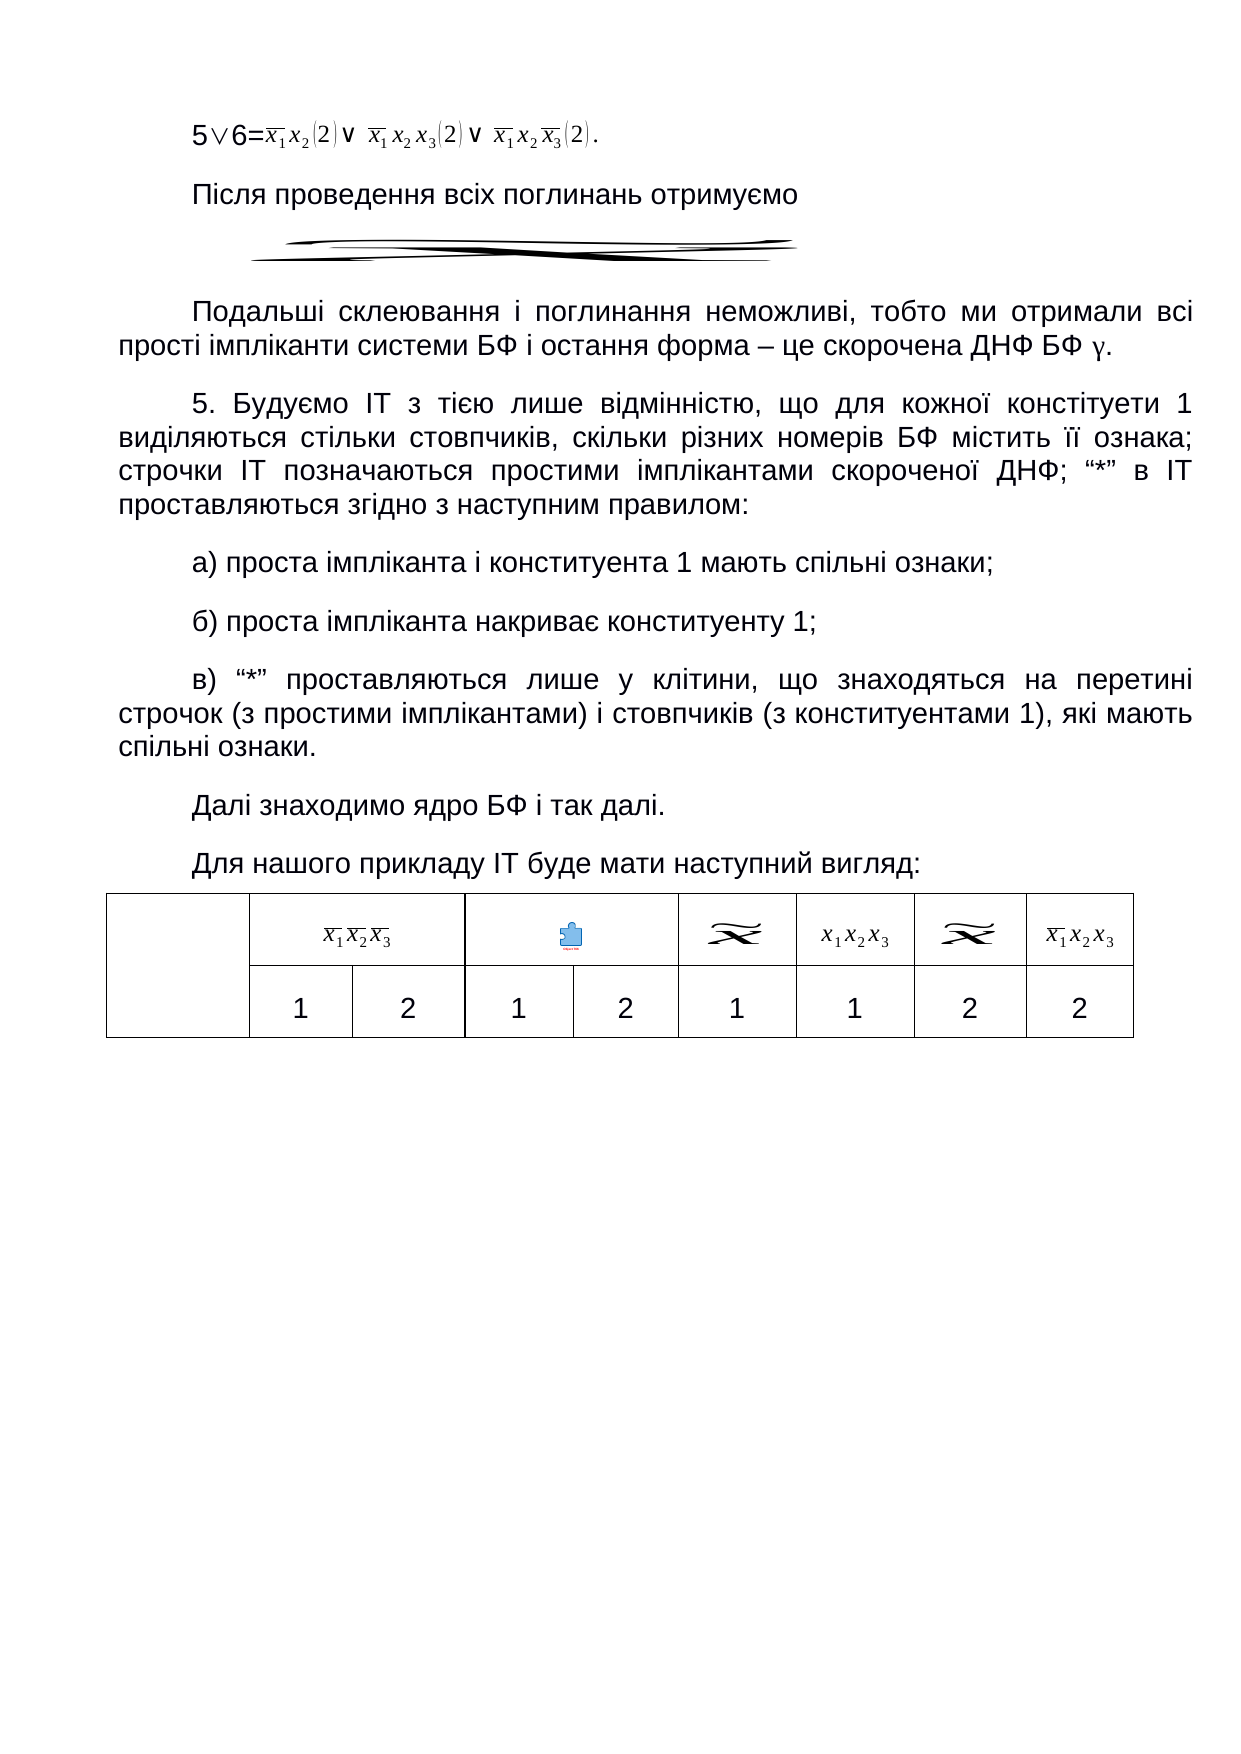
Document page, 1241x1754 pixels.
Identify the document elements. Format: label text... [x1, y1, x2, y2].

subtitle Після проведення всіх поглинань отримуємо [118, 177, 1194, 210]
subtitle в) “*” проставляються лише у клітини, що знаходяться на перетині строчок (з простими імплікантами) і стовпчиків (з конституентами 1), які мають спільні ознаки. [118, 662, 1194, 763]
table_header [797, 894, 914, 965]
table_cell 1 [466, 966, 573, 1037]
table_cell 2 [574, 966, 678, 1037]
table_header [1027, 894, 1133, 965]
table_cell 1 [250, 966, 352, 1037]
subtitle Подальші склеювання і поглинання неможливі, тобто ми отримали всі прості імпліканти системи БФ і остання форма – це скорочена ДНФ БФ γ. [118, 294, 1194, 361]
subtitle 5. Будуємо ІТ з тією лише відмінністю, що для кожної констітуети 1 виділяються стільки стовпчиків, скільки різних номерів БФ містить її ознака; строчки ІТ позначаються простими імплікантами скороченої ДНФ; “*” в ІТ проставляються згідно з наступним правилом: [118, 386, 1194, 520]
table_header [466, 894, 678, 965]
table_cell 1 [797, 966, 914, 1037]
table_header [250, 894, 464, 965]
subtitle Для нашого прикладу ІТ буде мати наступний вигляд: [118, 847, 1194, 880]
subtitle Далі знаходимо ядро БФ і так далі. [118, 788, 1194, 822]
table_cell 2 [353, 966, 464, 1037]
table_cell 2 [1027, 966, 1133, 1037]
table_cell 1 [679, 966, 796, 1037]
table_cell 2 [915, 966, 1026, 1037]
subtitle а) проста імпліканта і конституента 1 мають спільні ознаки; [118, 545, 1194, 579]
table_header [915, 894, 1026, 965]
subtitle 5∨6= [118, 118, 1194, 152]
table_header [679, 894, 796, 965]
subtitle б) проста імпліканта накриває конституенту 1; [118, 604, 1194, 637]
table_header [107, 894, 249, 1037]
